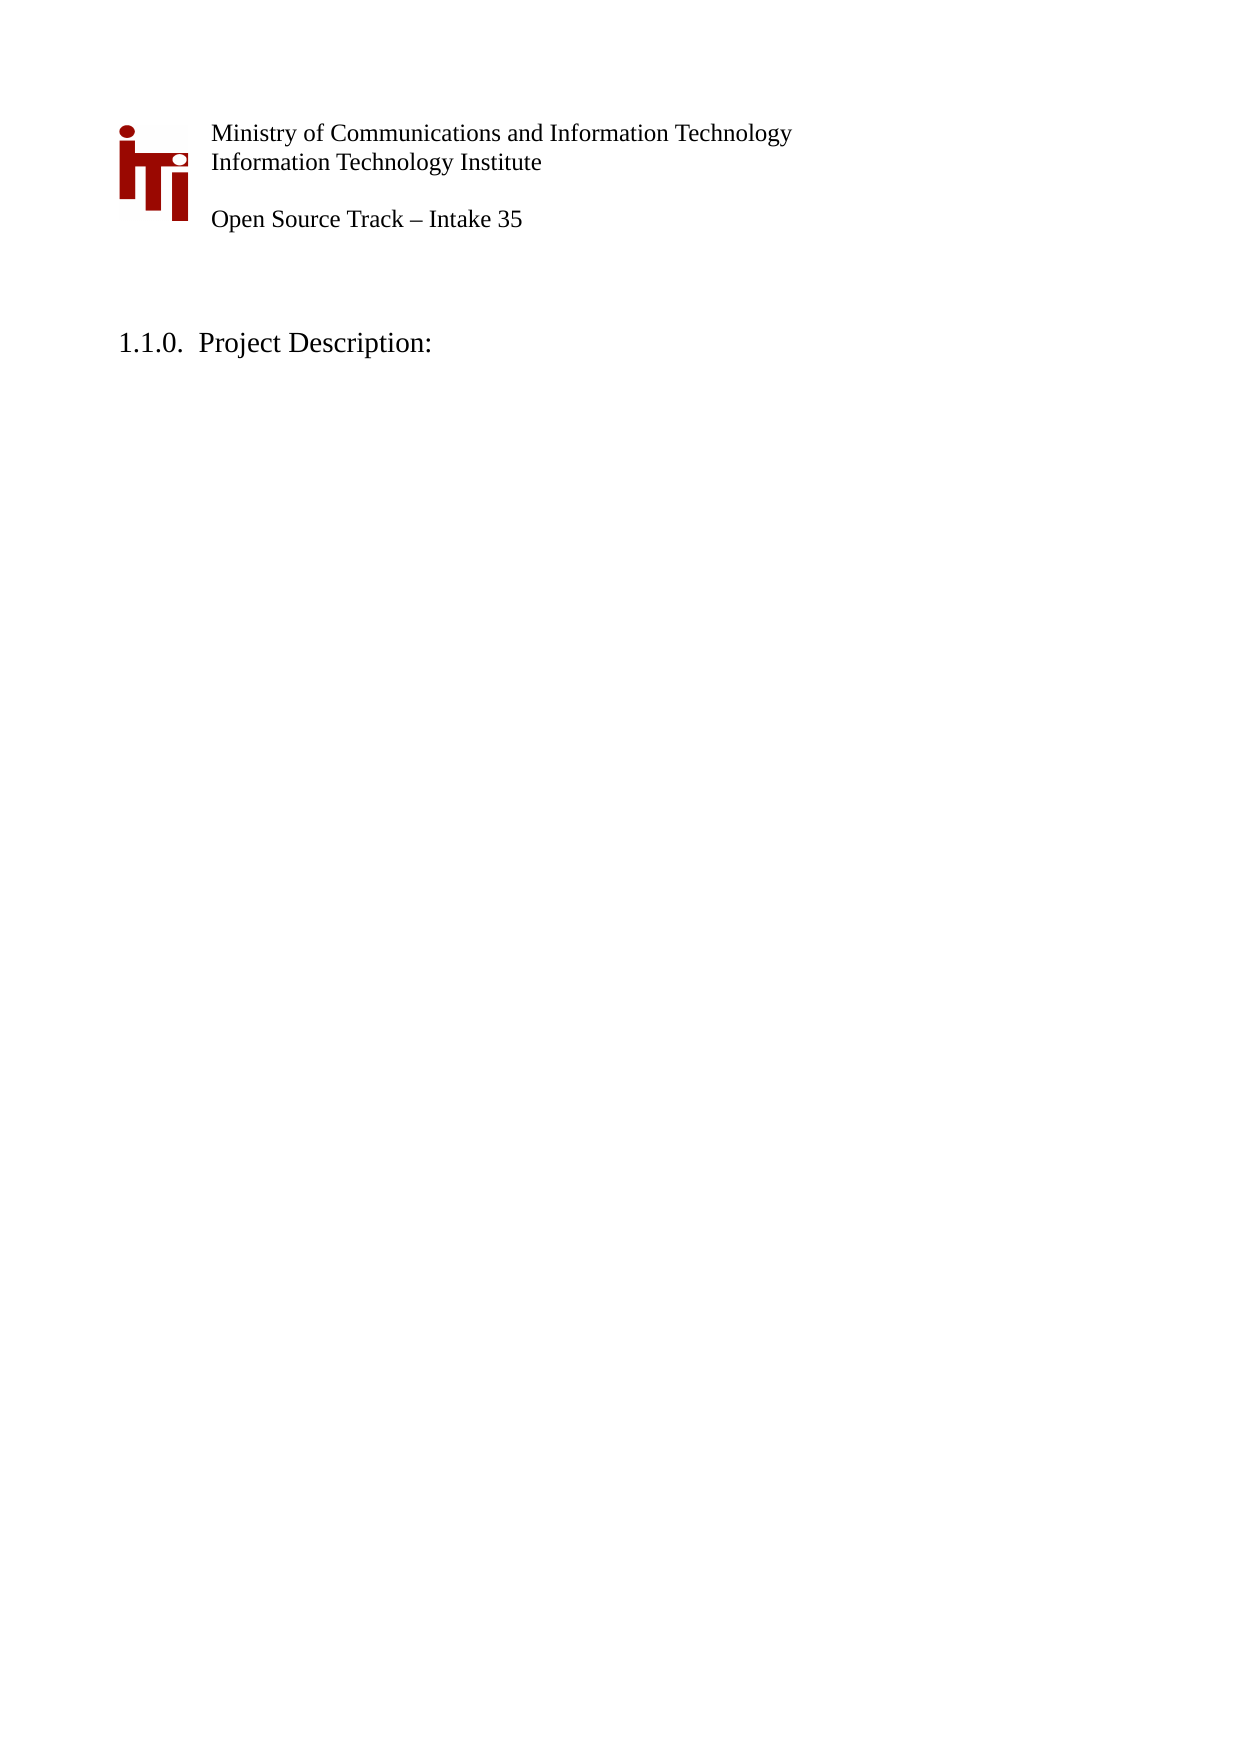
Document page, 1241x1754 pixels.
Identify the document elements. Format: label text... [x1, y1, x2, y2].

picture [119, 125, 189, 221]
text 1.1.0. Project Description: [118, 325, 1122, 358]
